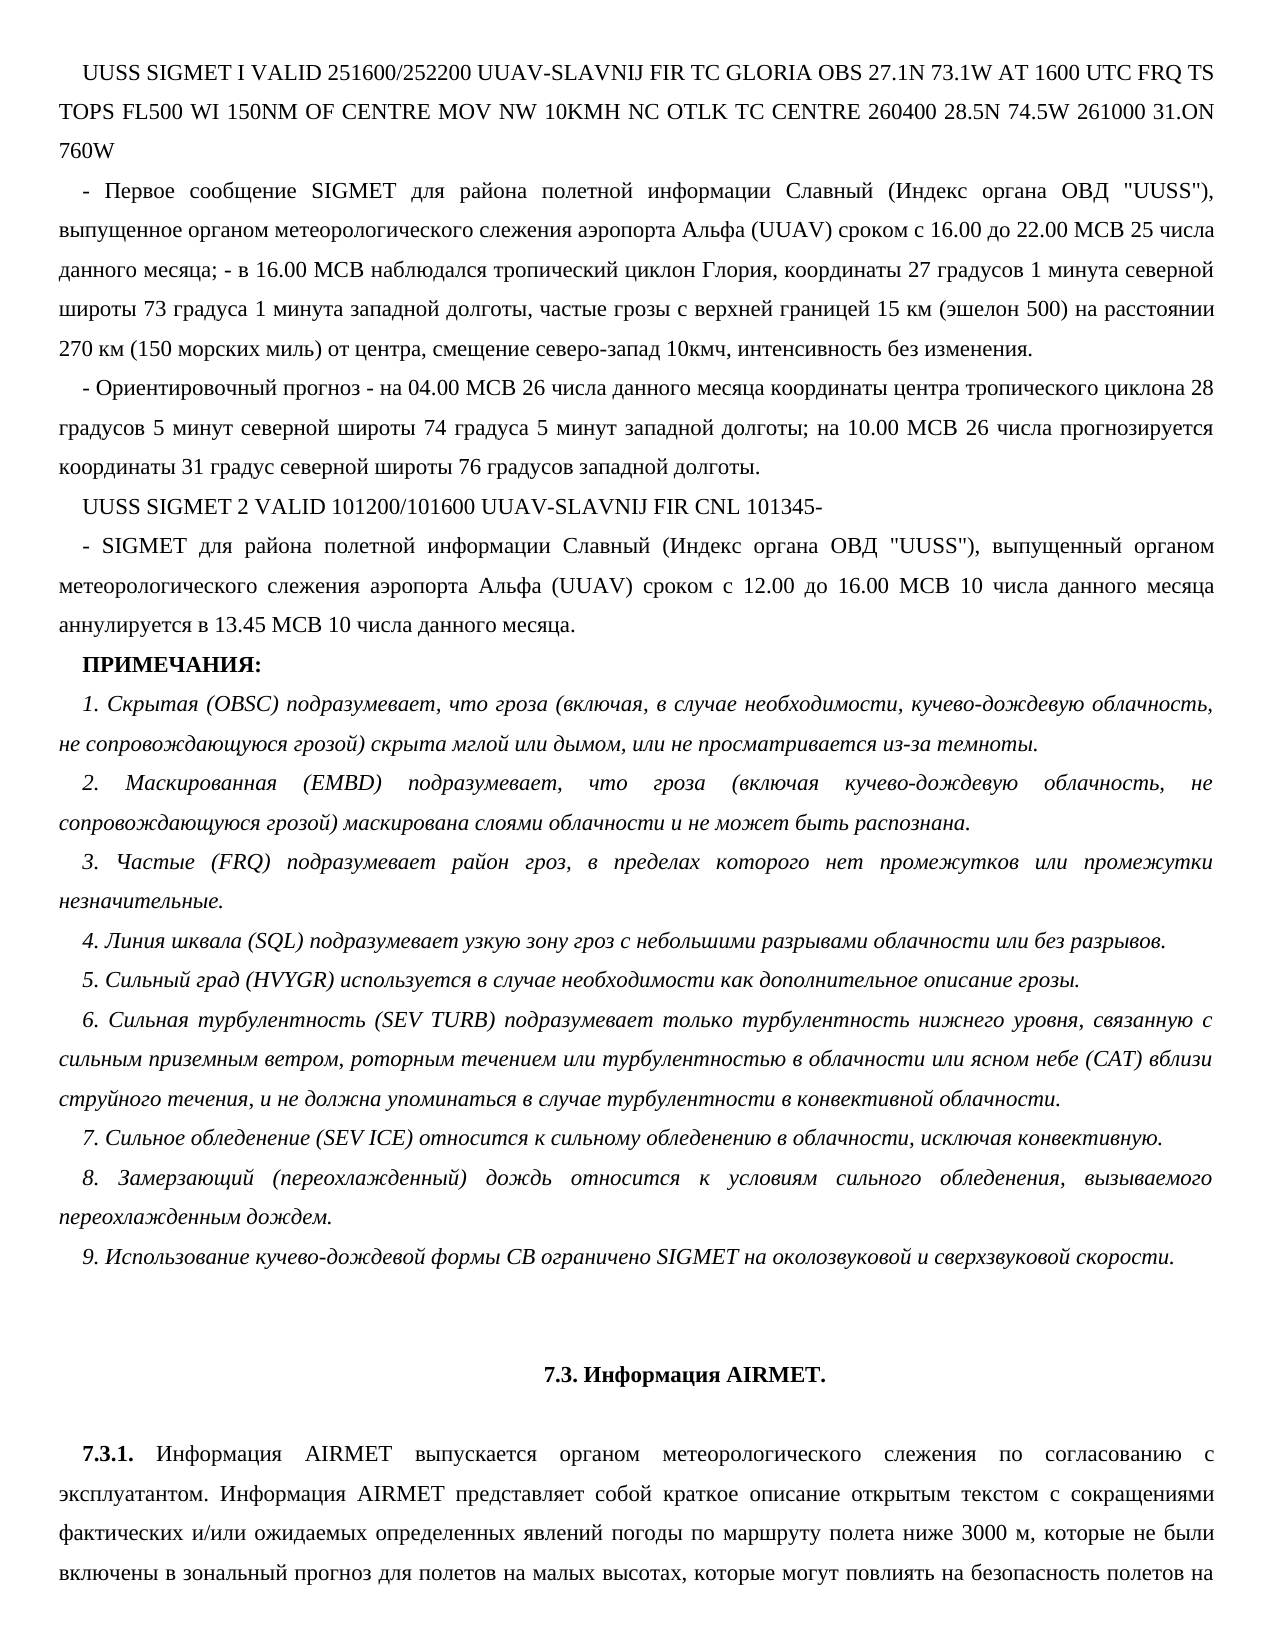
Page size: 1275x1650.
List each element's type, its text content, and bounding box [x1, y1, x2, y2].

text - Первое сообщение SIGMET для района полетной информации Славный (Индекс органа ОВД "UUSS"), выпущенное органом метеорологического слежения аэропорта Альфа (UUAV) сроком с 16.00 до 22.00 МСВ 25 числа данного месяца; - в 16.00 МСВ наблюдался тропический циклон Глория, координаты 27 градусов 1 минута северной широты 73 градуса 1 минута западной долготы, частые грозы с верхней границей 15 км (эшелон 500) на расстоянии 270 км (150 морских миль) от центра, смещение северо-запад 10кмч, интенсивность без изменения. [58, 177, 1216, 361]
text ПРИМЕЧАНИЯ: [58, 651, 1216, 677]
text 4. Линия шквала (SQL) подразумевает узкую зону гроз с небольшими разрывами облачности или без разрывов. [58, 927, 1216, 953]
text 8. Замерзающий (переохлажденный) дождь относится к условиям сильного обледенения, вызываемого переохлажденным дождем. [58, 1164, 1216, 1230]
text 5. Сильный град (HVYGR) используется в случае необходимости как дополнительное описание грозы. [58, 967, 1216, 993]
text - Ориентировочный прогноз - на 04.00 МСВ 26 числа данного месяца координаты центра тропического циклона 28 градусов 5 минут северной широты 74 градуса 5 минут западной долготы; на 10.00 МСВ 26 числа прогнозируется координаты 31 градус северной широты 76 градусов западной долготы. [58, 374, 1216, 480]
text 3. Частые (FRQ) подразумевает район гроз, в пределах которого нет промежутков или промежутки незначительные. [58, 848, 1216, 914]
text 2. Маскированная (EMBD) подразумевает, что гроза (включая кучево-дождевую облачность, не сопровождающуюся грозой) маскирована слоями облачности и не может быть распознана. [58, 769, 1216, 835]
text 7.3. Информация AIRMET. [58, 1361, 1216, 1388]
text 6. Сильная турбулентность (SEV TURB) подразумевает только турбулентность нижнего уровня, связанную с сильным приземным ветром, роторным течением или турбулентностью в облачности или ясном небе (CAT) вблизи струйного течения, и не должна упоминаться в случае турбулентности в конвективной облачности. [58, 1006, 1216, 1111]
text 7.3.1. Информация AIRMET выпускается органом метеорологического слежения по согласованию с эксплуатантом. Информация AIRMET представляет собой краткое описание открытым текстом с сокращениями фактических и/или ожидаемых определенных явлений погоды по маршруту полета ниже 3000 м, которые не были включены в зональный прогноз для полетов на малых высотах, которые могут повлиять на безопасность полетов на [58, 1440, 1216, 1585]
text UUSS SIGMET 2 VALID 101200/101600 UUAV-SLAVNIJ FIR CNL 101345- [58, 493, 1216, 519]
text UUSS SIGMET I VALID 251600/252200 UUAV-SLAVNIJ FIR TC GLORIA OBS 27.1N 73.1W AT 1600 UTC FRQ TS TOPS FL500 WI 150NM OF CENTRE MOV NW 10KMH NC OTLK TC CENTRE 260400 28.5N 74.5W 261000 31.ON 760W [58, 58, 1216, 164]
text 1. Скрытая (OBSC) подразумевает, что гроза (включая, в случае необходимости, кучево-дождевую облачность, не сопровождающуюся грозой) скрыта мглой или дымом, или не просматривается из-за темноты. [58, 690, 1216, 756]
text 9. Использование кучево-дождевой формы СВ ограничено SIGMET нa околозвуковой и сверхзвуковой скорости. [58, 1243, 1216, 1269]
text - SIGMET для района полетной информации Славный (Индекс органа ОВД "UUSS"), выпущенный органом метеорологического слежения аэропорта Альфа (UUAV) сроком с 12.00 до 16.00 МСВ 10 числа данного месяца аннулируется в 13.45 МСВ 10 числа данного месяца. [58, 532, 1216, 638]
text 7. Сильное обледенение (SEV ICE) относится к сильному обледенению в облачности, исключая конвективную. [58, 1124, 1216, 1151]
